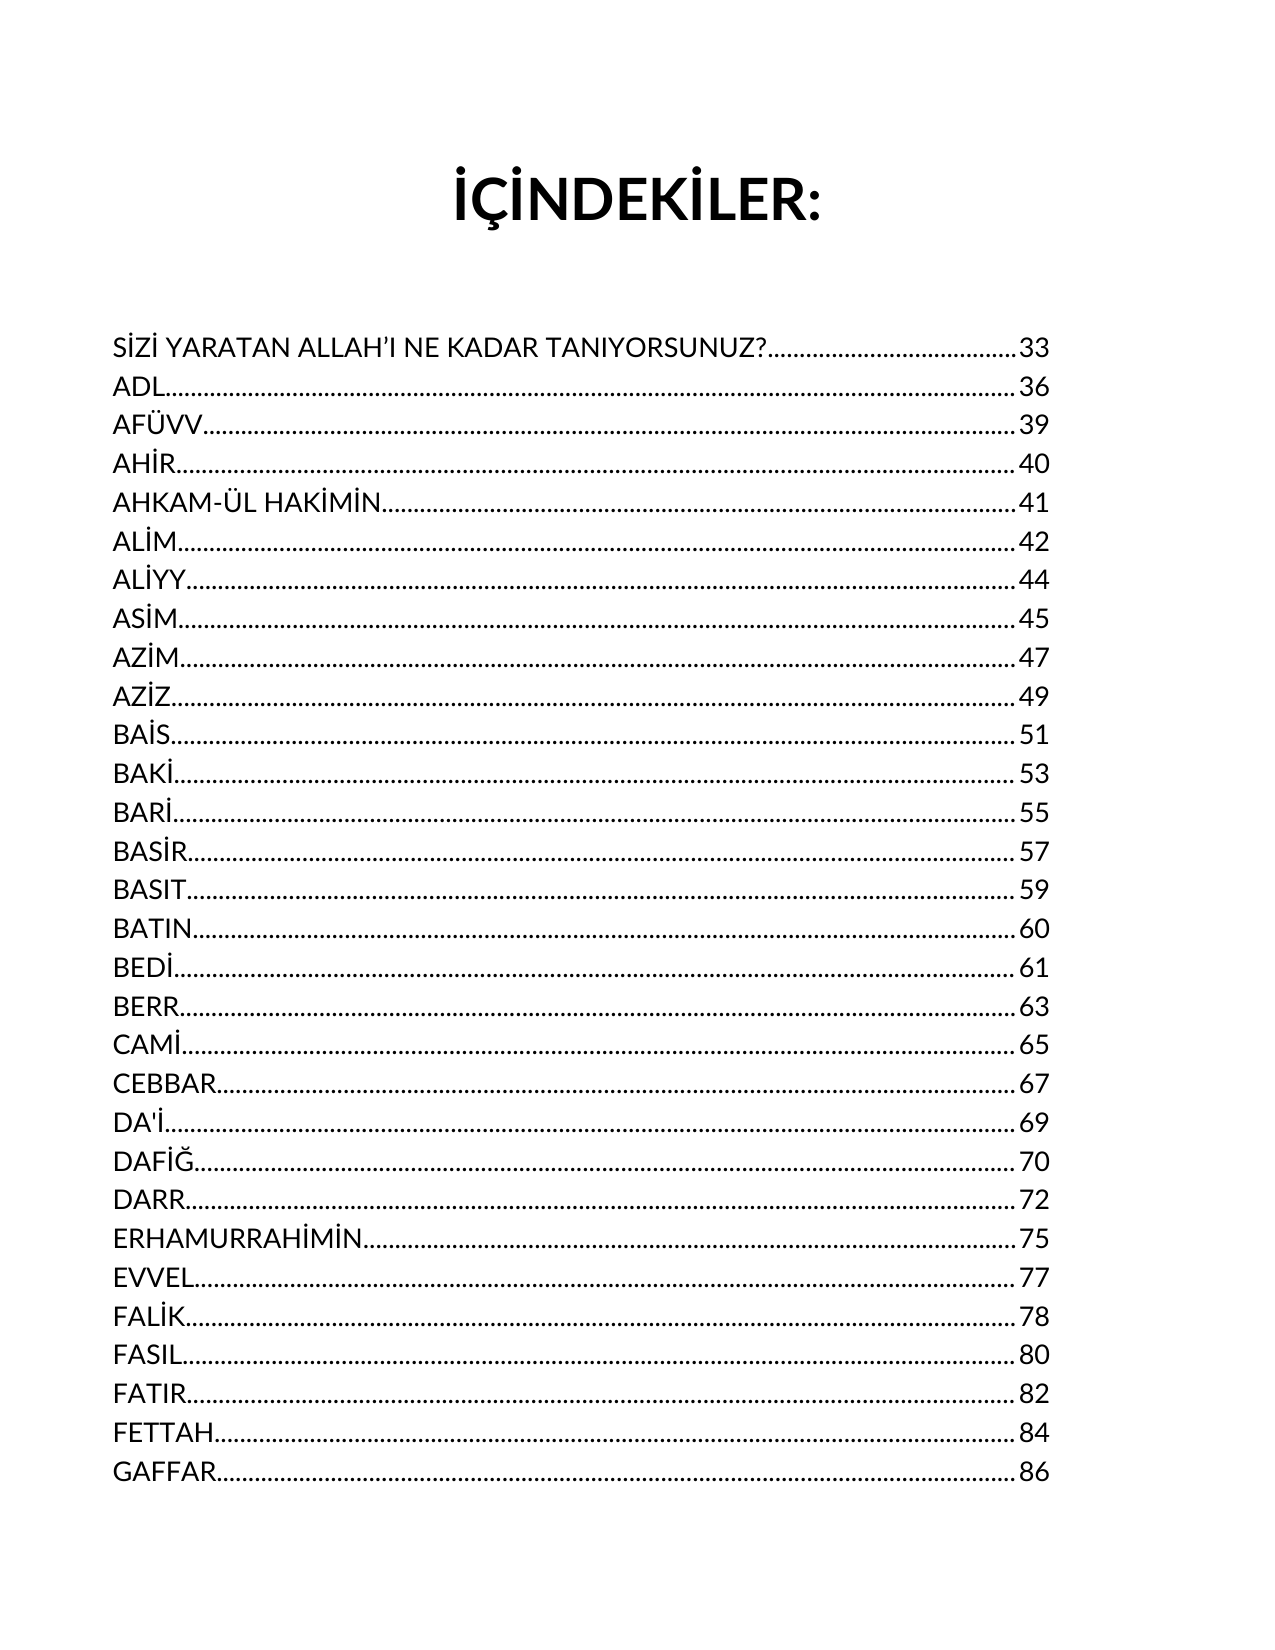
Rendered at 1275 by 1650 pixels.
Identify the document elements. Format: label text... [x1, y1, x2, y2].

subtitle AZİZ 49 [112, 679, 1200, 712]
subtitle CAMİ 65 [112, 1028, 1200, 1060]
subtitle ALİM 42 [112, 524, 1200, 557]
subtitle GAFFAR 86 [112, 1454, 1200, 1487]
subtitle FATIR 82 [112, 1377, 1200, 1409]
subtitle BASIT 59 [112, 873, 1200, 905]
subtitle BATIN 60 [112, 912, 1200, 944]
subtitle AHKAM-ÜL HAKİMİN 41 [112, 485, 1200, 518]
subtitle BERR 63 [112, 989, 1200, 1022]
subtitle AHİR 40 [112, 447, 1200, 479]
subtitle FASIL 80 [112, 1338, 1200, 1370]
subtitle BEDİ 61 [112, 950, 1200, 983]
subtitle ERHAMURRAHİMİN 75 [112, 1222, 1200, 1254]
subtitle CEBBAR 67 [112, 1067, 1200, 1099]
subtitle FETTAH 84 [112, 1415, 1200, 1448]
subtitle İÇİNDEKİLER: [75, 162, 1200, 232]
subtitle AFÜVV 39 [112, 408, 1200, 440]
subtitle DA'İ 69 [112, 1105, 1200, 1138]
subtitle FALİK 78 [112, 1299, 1200, 1332]
subtitle ADL 36 [112, 369, 1200, 402]
subtitle ASİM 45 [112, 602, 1200, 634]
subtitle DAFİĞ 70 [112, 1144, 1200, 1177]
subtitle BAKİ 53 [112, 757, 1200, 789]
subtitle BAİS 51 [112, 718, 1200, 750]
subtitle EVVEL 77 [112, 1260, 1200, 1293]
subtitle BASİR 57 [112, 834, 1200, 867]
subtitle AZİM 47 [112, 640, 1200, 673]
subtitle SİZİ YARATAN ALLAH’I NE KADAR TANIYORSUNUZ? 33 [112, 330, 1200, 363]
subtitle ALİYY 44 [112, 563, 1200, 595]
subtitle BARİ 55 [112, 795, 1200, 828]
subtitle DARR 72 [112, 1183, 1200, 1215]
